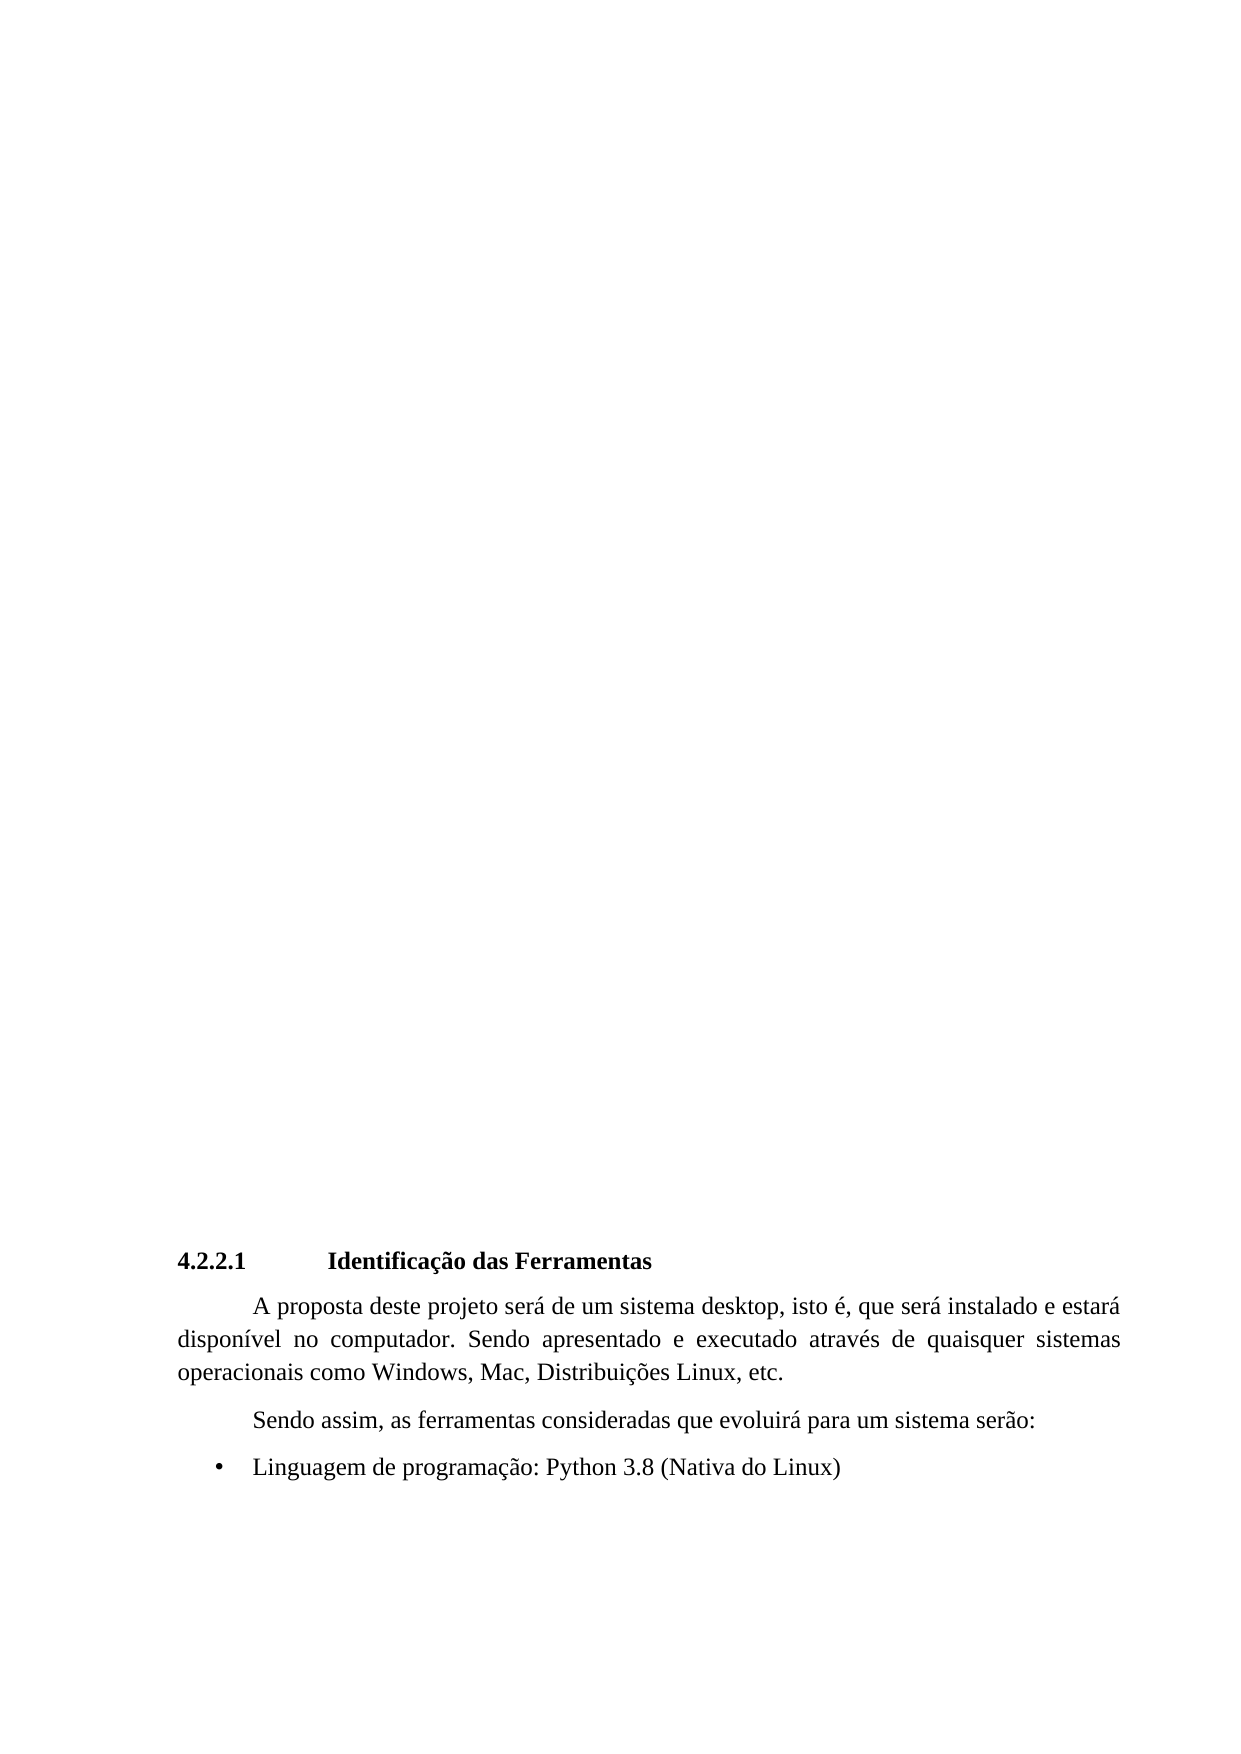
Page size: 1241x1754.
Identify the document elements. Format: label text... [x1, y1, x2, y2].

text A proposta deste projeto será de um sistema desktop, isto é, que será instalado e estará disponível no computador. Sendo apresentado e executado através de quaisquer sistemas operacionais como Windows, Mac, Distribuições Linux, etc. [177, 1291, 1122, 1386]
list Linguagem de programação: Python 3.8 (Nativa do Linux) [215, 1452, 1122, 1481]
text Sendo assim, as ferramentas consideradas que evoluirá para um sistema serão: [177, 1405, 1122, 1434]
subtitle 4.2.2.1 Identificação das Ferramentas [177, 1246, 1122, 1274]
